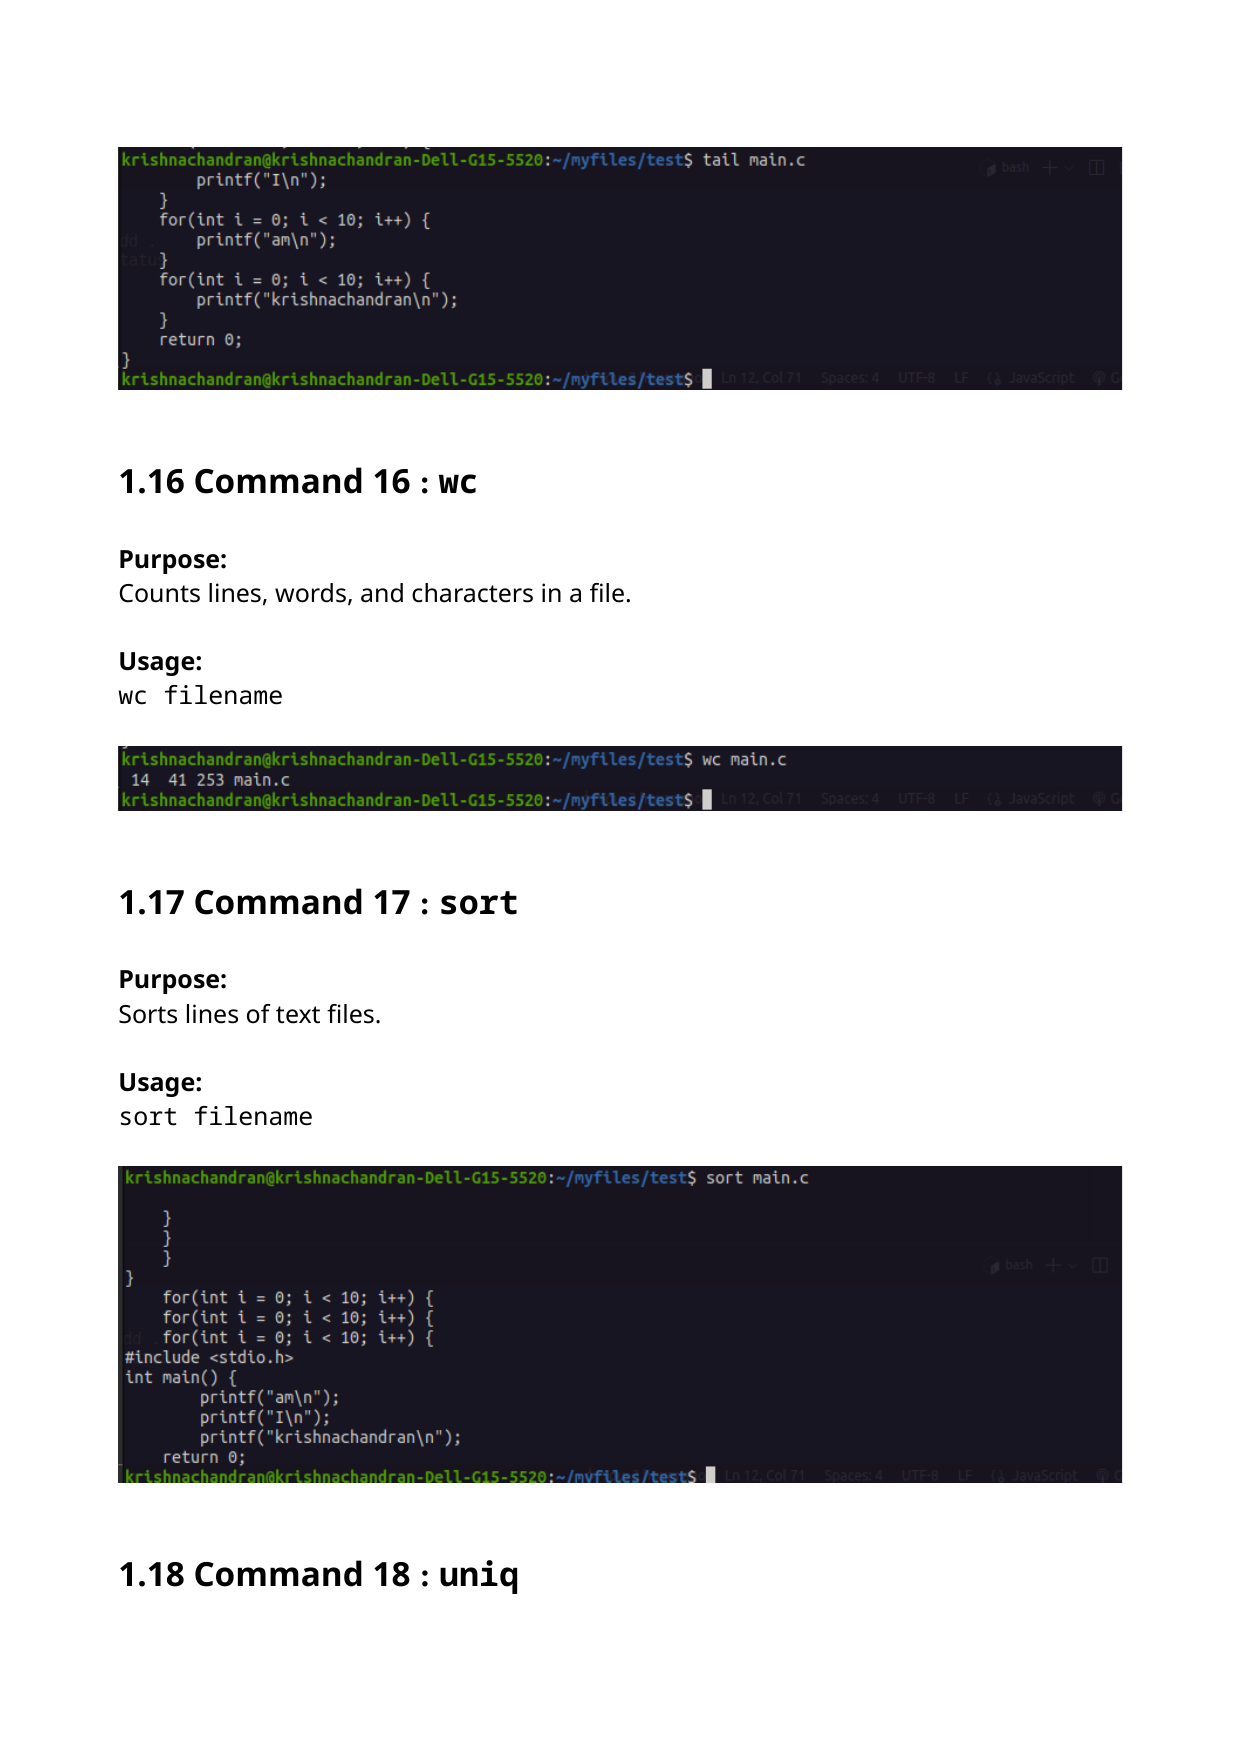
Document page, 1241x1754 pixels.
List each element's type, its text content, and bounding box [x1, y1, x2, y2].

text Counts lines, words, and characters in a file. [118, 576, 1122, 610]
text Purpose: [118, 962, 1122, 996]
text wc filename [118, 678, 1122, 712]
text 1.17 Command 17 : sort [118, 878, 1122, 924]
picture [118, 746, 1123, 811]
text Usage: [118, 1064, 1122, 1098]
picture [118, 1166, 1123, 1483]
text Sorts lines of text files. [118, 996, 1122, 1030]
picture [118, 147, 1123, 390]
text sort filename [118, 1098, 1122, 1132]
text Purpose: [118, 542, 1122, 576]
text 1.16 Command 16 : wc [118, 458, 1122, 503]
text Usage: [118, 644, 1122, 678]
text 1.18 Command 18 : uniq [118, 1551, 1122, 1596]
